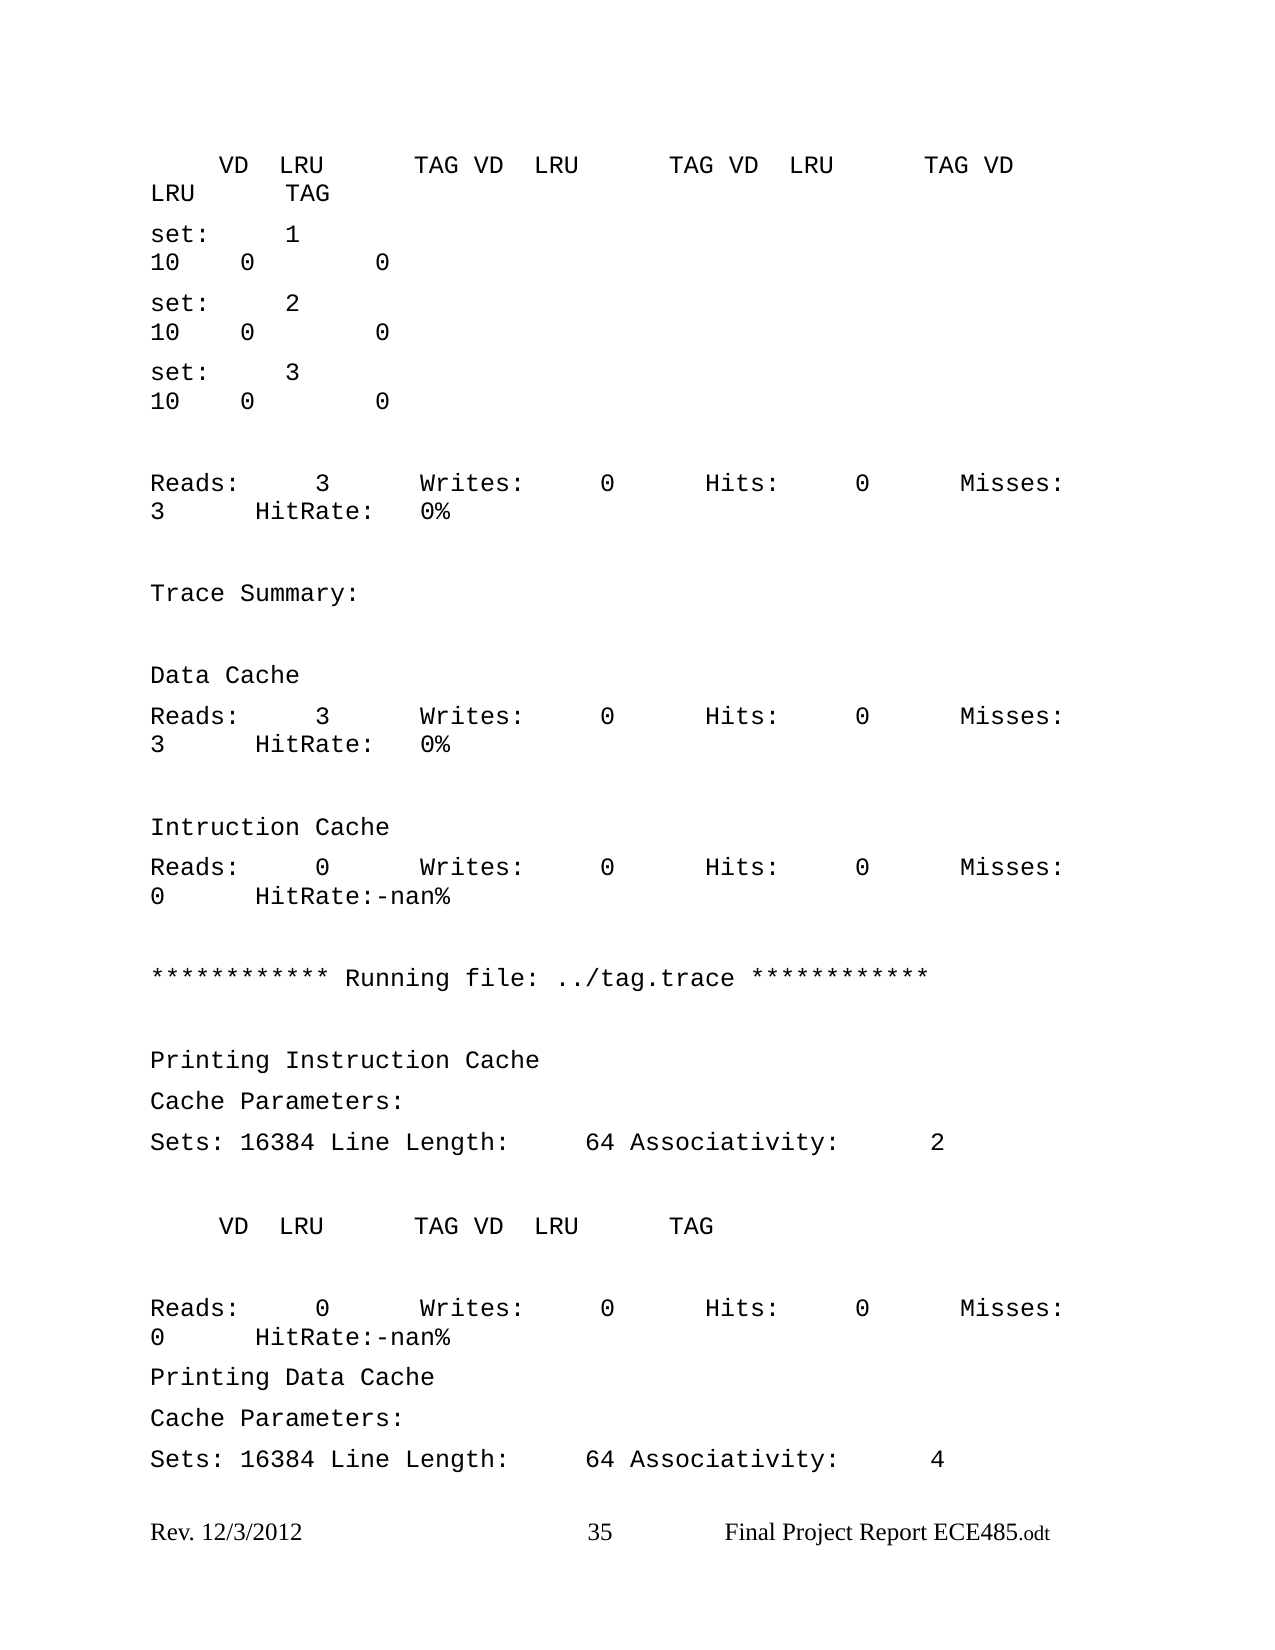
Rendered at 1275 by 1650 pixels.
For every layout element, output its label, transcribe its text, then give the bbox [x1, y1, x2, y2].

text VD LRU TAG VD LRU TAG VD LRU TAG VD LRU TAG [150, 150, 1125, 209]
text Printing Data Cache [150, 1365, 1125, 1393]
text Trace Summary: [150, 581, 1125, 609]
text set: 3 10 0 0 [150, 360, 1125, 417]
text Cache Parameters: [150, 1088, 1125, 1117]
text set: 2 10 0 0 [150, 291, 1125, 347]
text VD LRU TAG VD LRU TAG [150, 1211, 1125, 1242]
text set: 1 10 0 0 [150, 222, 1125, 278]
text Reads: 0 Writes: 0 Hits: 0 Misses: 0 HitRate:-nan% [150, 855, 1125, 912]
text Intruction Cache [150, 814, 1125, 842]
text Cache Parameters: [150, 1406, 1125, 1434]
text Data Cache [150, 663, 1125, 691]
text Reads: 3 Writes: 0 Hits: 0 Misses: 3 HitRate: 0% [150, 704, 1125, 760]
text Reads: 3 Writes: 0 Hits: 0 Misses: 3 HitRate: 0% [150, 470, 1125, 527]
text Reads: 0 Writes: 0 Hits: 0 Misses: 0 HitRate:-nan% [150, 1296, 1125, 1352]
text Printing Instruction Cache [150, 1047, 1125, 1076]
text Sets: 16384 Line Length: 64 Associativity: 2 [150, 1129, 1125, 1157]
text Sets: 16384 Line Length: 64 Associativity: 4 [150, 1447, 1125, 1475]
text ************ Running file: ../tag.trace ************ [150, 965, 1125, 994]
